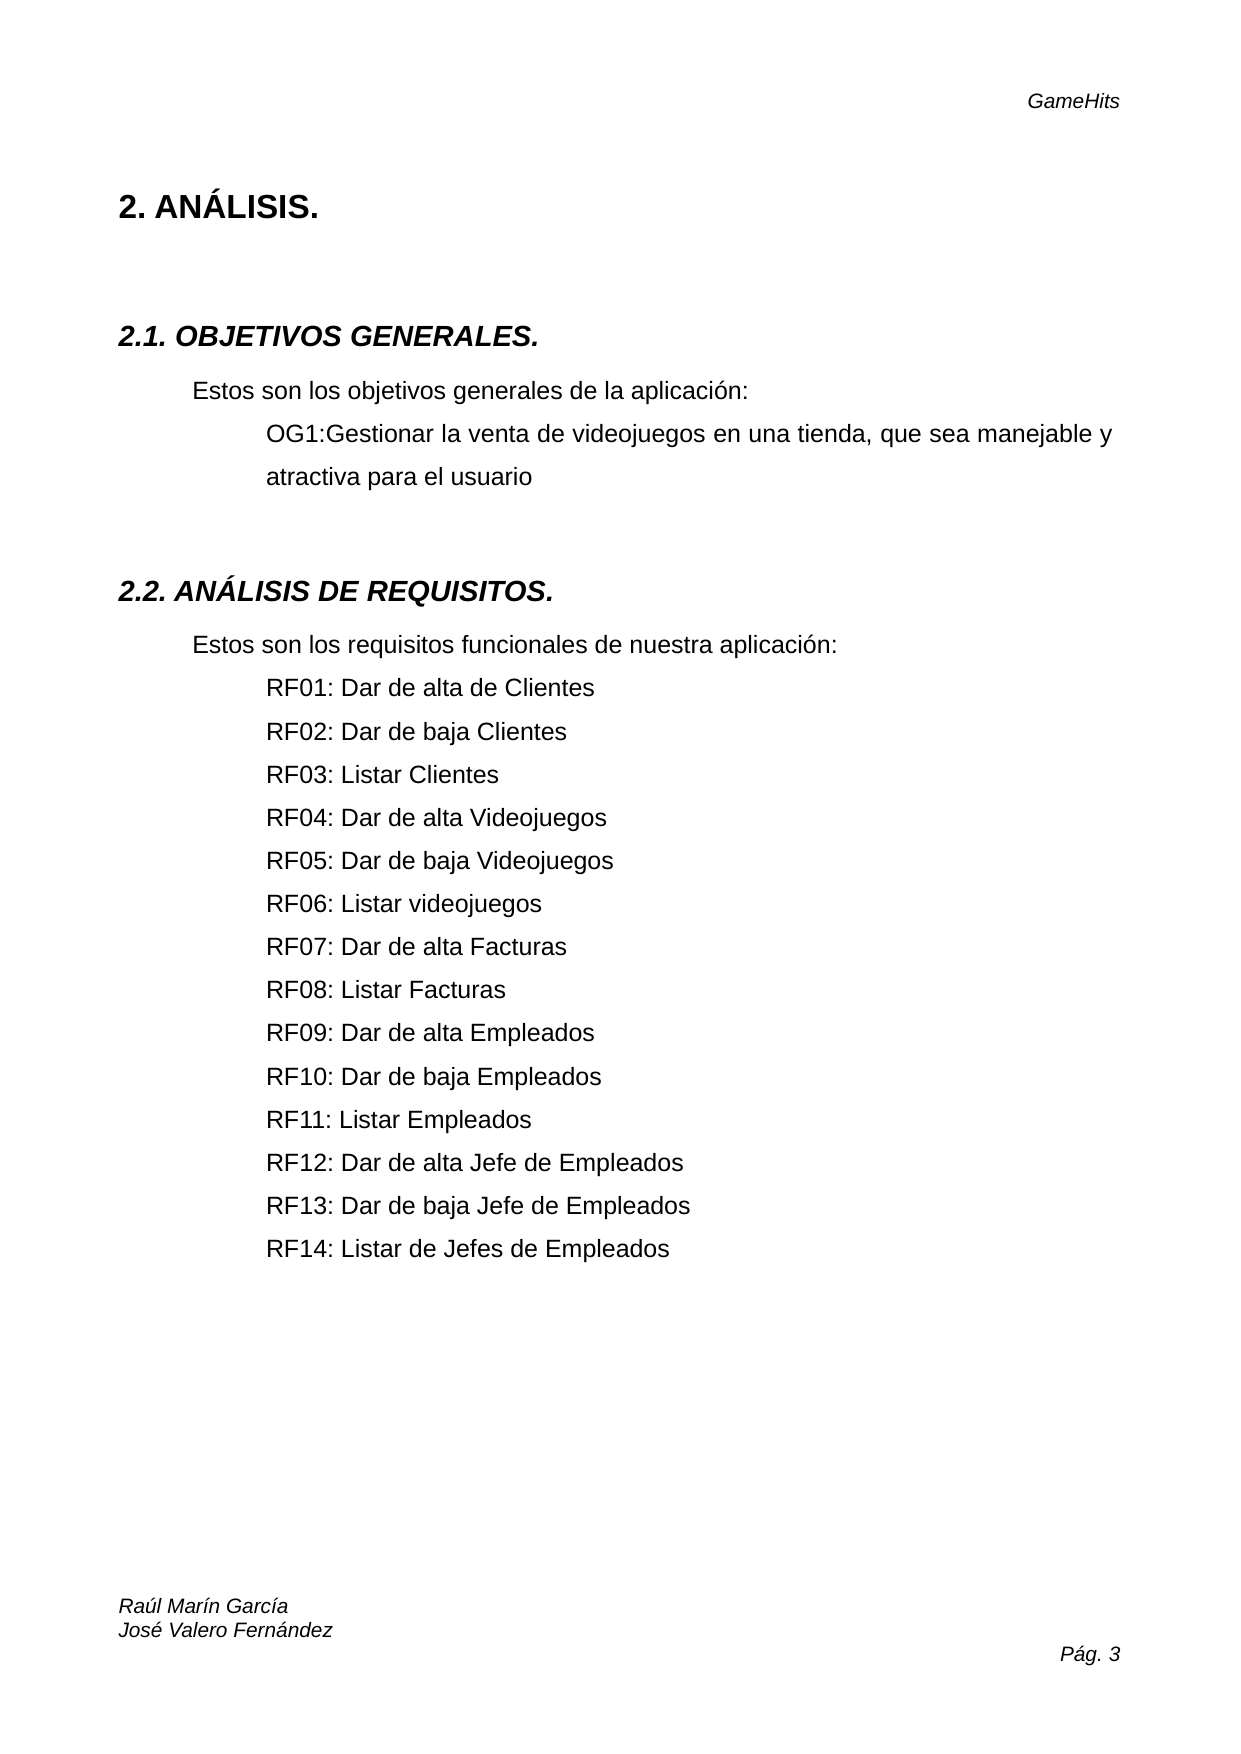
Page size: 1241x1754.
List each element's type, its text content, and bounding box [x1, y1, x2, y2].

subtitle 2.2. ANÁLISIS DE REQUISITOS. [118, 573, 1122, 607]
text RF01: Dar de alta de Clientes [118, 673, 1122, 702]
text RF04: Dar de alta Videojuegos [118, 803, 1122, 831]
text RF05: Dar de baja Videojuegos [118, 846, 1122, 874]
text Estos son los objetivos generales de la aplicación: [118, 376, 1122, 405]
text RF12: Dar de alta Jefe de Empleados [118, 1148, 1122, 1176]
text RF02: Dar de baja Clientes [118, 716, 1122, 745]
subtitle 2. ANÁLISIS. [118, 187, 1122, 226]
text RF14: Listar de Jefes de Empleados [118, 1234, 1122, 1263]
text Estos son los requisitos funcionales de nuestra aplicación: [118, 630, 1122, 659]
text RF11: Listar Empleados [118, 1104, 1122, 1133]
text RF08: Listar Facturas [118, 975, 1122, 1004]
text RF06: Listar videojuegos [118, 889, 1122, 918]
text RF13: Dar de baja Jefe de Empleados [118, 1191, 1122, 1219]
text RF10: Dar de baja Empleados [118, 1061, 1122, 1090]
subtitle 2.1. OBJETIVOS GENERALES. [118, 319, 1122, 353]
text RF09: Dar de alta Empleados [118, 1018, 1122, 1047]
text RF07: Dar de alta Facturas [118, 932, 1122, 961]
text RF03: Listar Clientes [118, 759, 1122, 788]
text OG1:Gestionar la venta de videojuegos en una tienda, que sea manejable y atractiva para el usuario [118, 419, 1122, 491]
